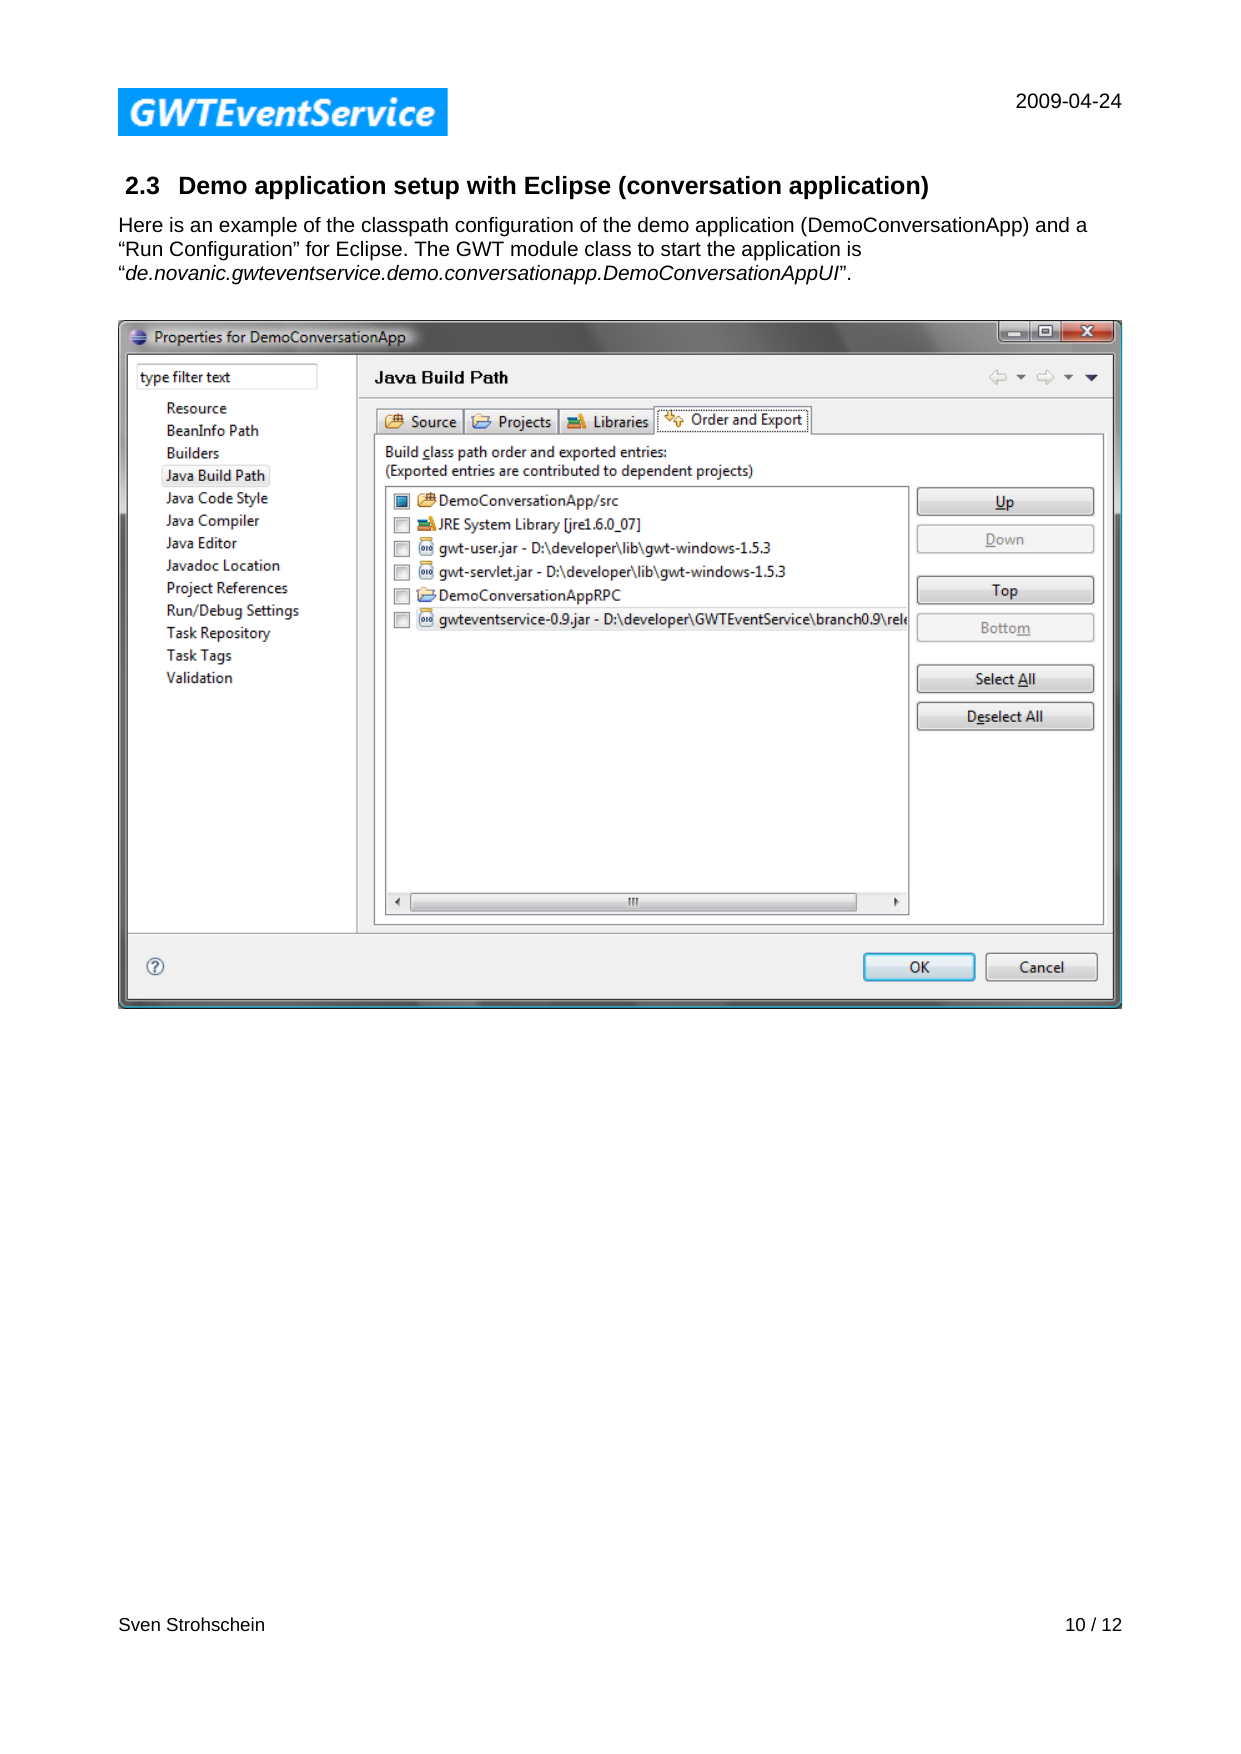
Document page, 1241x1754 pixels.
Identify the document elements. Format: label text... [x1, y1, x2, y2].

text Here is an example of the classpath configuration of the demo application (DemoConversationApp) and a “Run Configuration” for Eclipse. The GWT module class to start the application is “de.novanic.gwteventservice.demo.conversationapp.DemoConversationAppUI”. [118, 212, 1122, 284]
picture [118, 88, 448, 136]
subtitle Demo application setup with Eclipse (conversation application) [118, 171, 1122, 200]
picture [118, 320, 1123, 1009]
